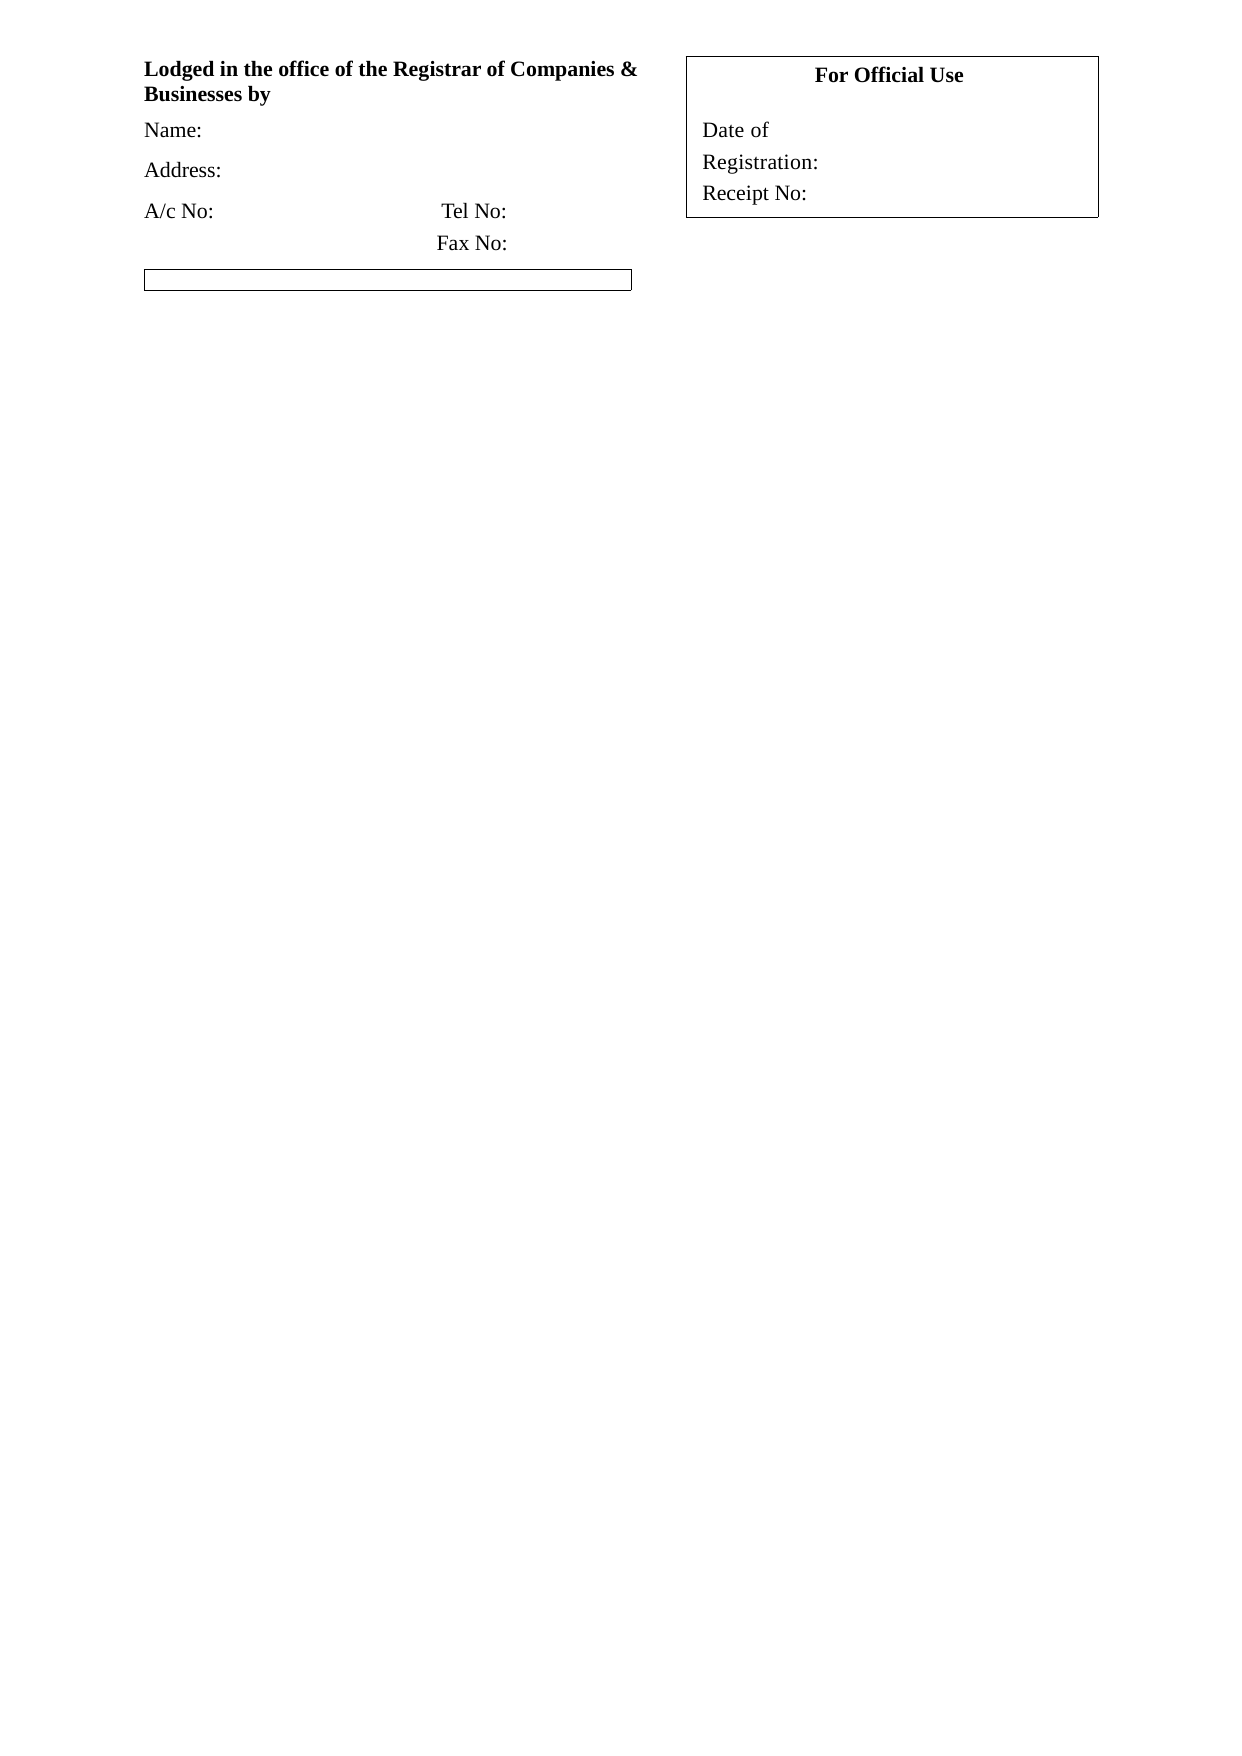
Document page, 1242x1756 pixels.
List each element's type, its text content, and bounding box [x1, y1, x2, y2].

text Address: [144, 157, 686, 183]
text Date of Registration: Receipt No: [702, 113, 887, 207]
text [1099, 117, 1106, 142]
text Lodged in the office of the Registrar of Companies & Businesses by [144, 56, 686, 106]
text Lodged in the office of the Registrar of Companies & Businesses by [145, 270, 631, 290]
text [1099, 157, 1106, 183]
text Lodged in the office of the Registrar of Companies & Businesses by [687, 57, 1098, 217]
text For Official Use [814, 65, 1089, 87]
text A/c No: Tel No: [144, 198, 1106, 223]
text Fax No: [436, 230, 1106, 256]
text Name: [144, 117, 686, 142]
